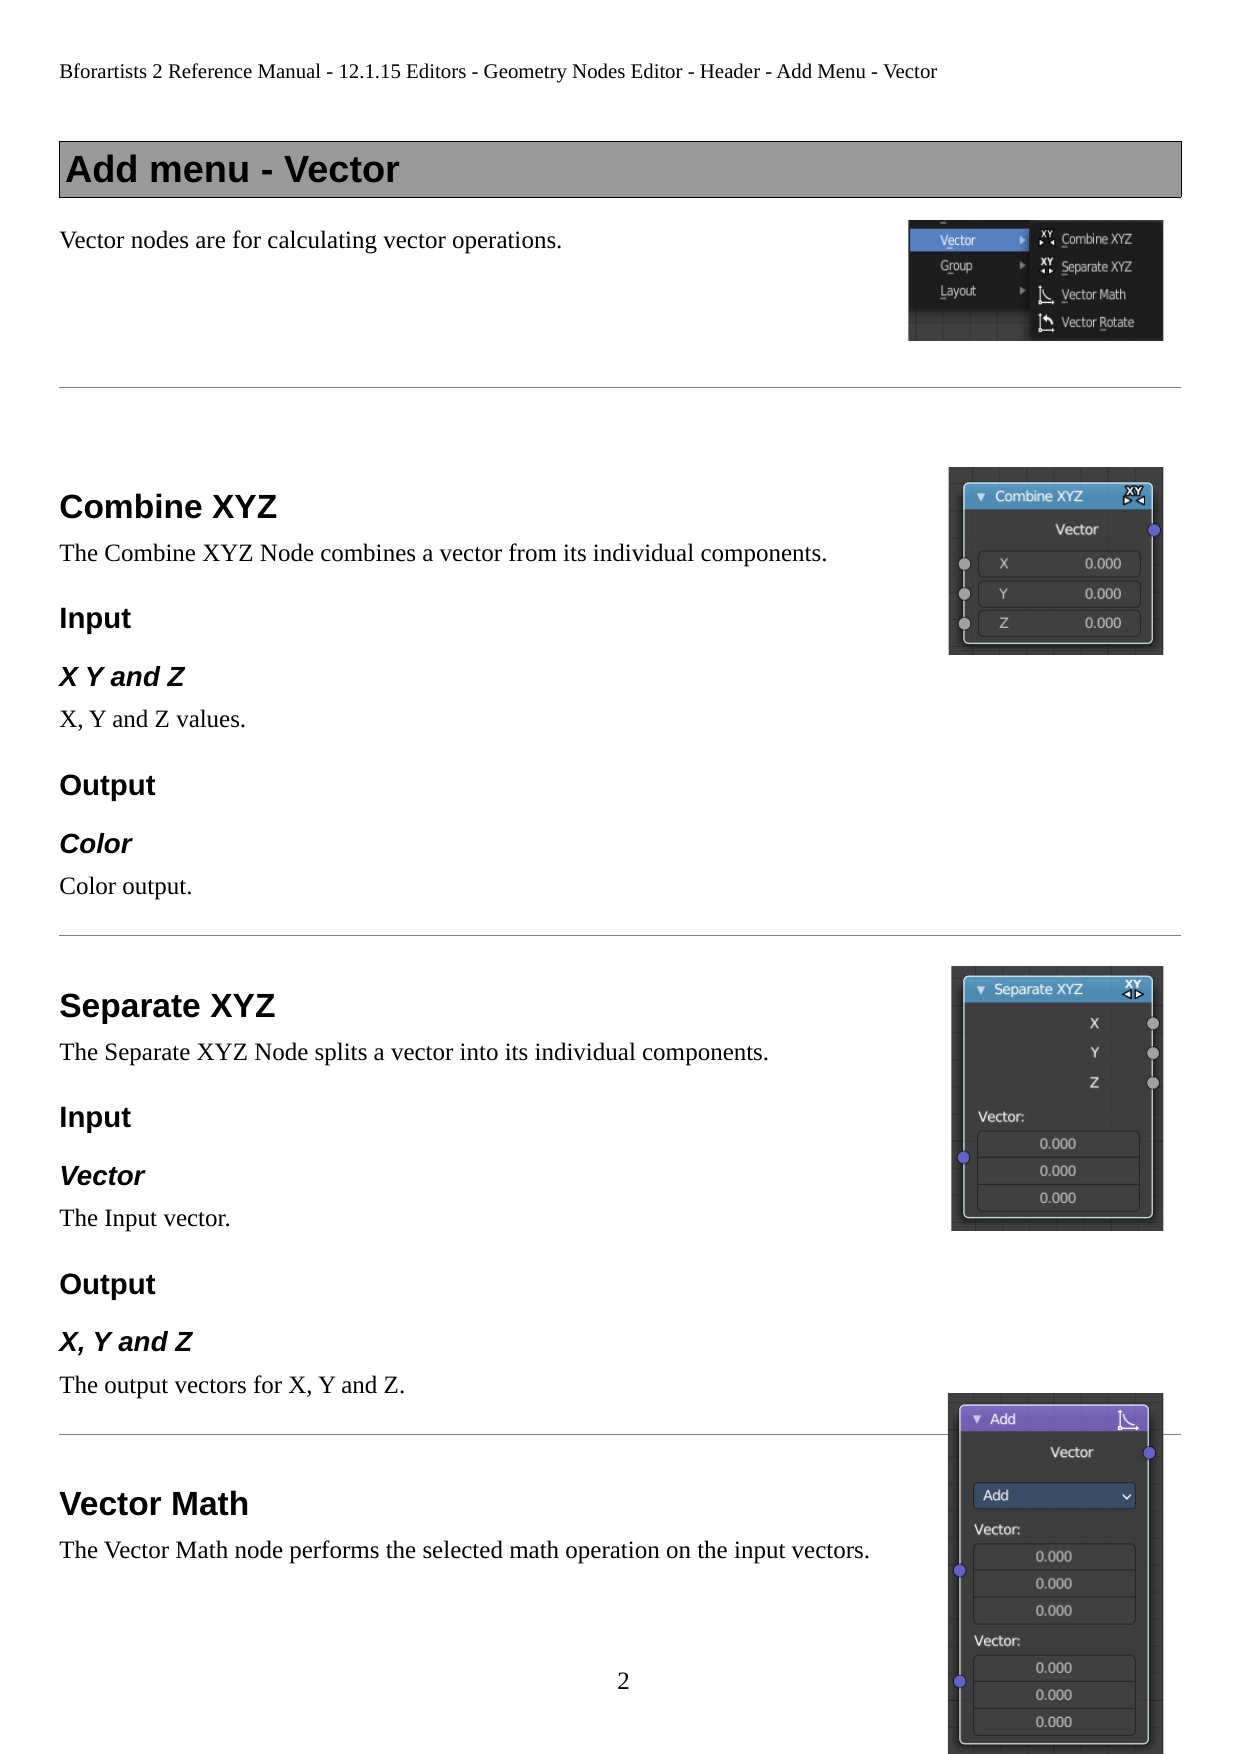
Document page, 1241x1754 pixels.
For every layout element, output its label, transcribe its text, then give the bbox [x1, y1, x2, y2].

subtitle [1164, 601, 1181, 635]
subtitle Output [59, 1267, 1181, 1301]
subtitle Input [59, 1100, 951, 1134]
text The Vector Math node performs the selected math operation on the input vectors. [59, 1535, 947, 1564]
text Vector nodes are for calculating vector operations. [59, 225, 908, 254]
subtitle Vector Math [59, 1484, 947, 1523]
subtitle [1164, 487, 1181, 525]
subtitle X, Y and Z [59, 1326, 1181, 1358]
subtitle [1164, 985, 1181, 1024]
text X, Y and Z values. [59, 704, 1181, 733]
subtitle X Y and Z [59, 660, 1181, 692]
picture [947, 1393, 1164, 1754]
picture [951, 966, 1164, 1231]
text The Combine XYZ Node combines a vector from its individual components. [59, 538, 948, 567]
subtitle [1164, 1484, 1181, 1523]
text Color output. [59, 871, 1181, 900]
picture [948, 467, 1164, 655]
picture [908, 220, 1164, 341]
subtitle [1164, 1159, 1181, 1191]
table_header Add menu - Vector [60, 142, 1181, 197]
text The Separate XYZ Node splits a vector into its individual components. [59, 1037, 951, 1065]
subtitle Vector [59, 1159, 951, 1191]
subtitle Output [59, 768, 1181, 802]
subtitle Color [59, 827, 1181, 859]
subtitle Combine XYZ [59, 487, 948, 525]
subtitle Separate XYZ [59, 985, 951, 1024]
subtitle [1164, 1100, 1181, 1134]
text The output vectors for X, Y and Z. [59, 1370, 1181, 1399]
subtitle Input [59, 601, 948, 635]
text The Input vector. [59, 1203, 1181, 1232]
